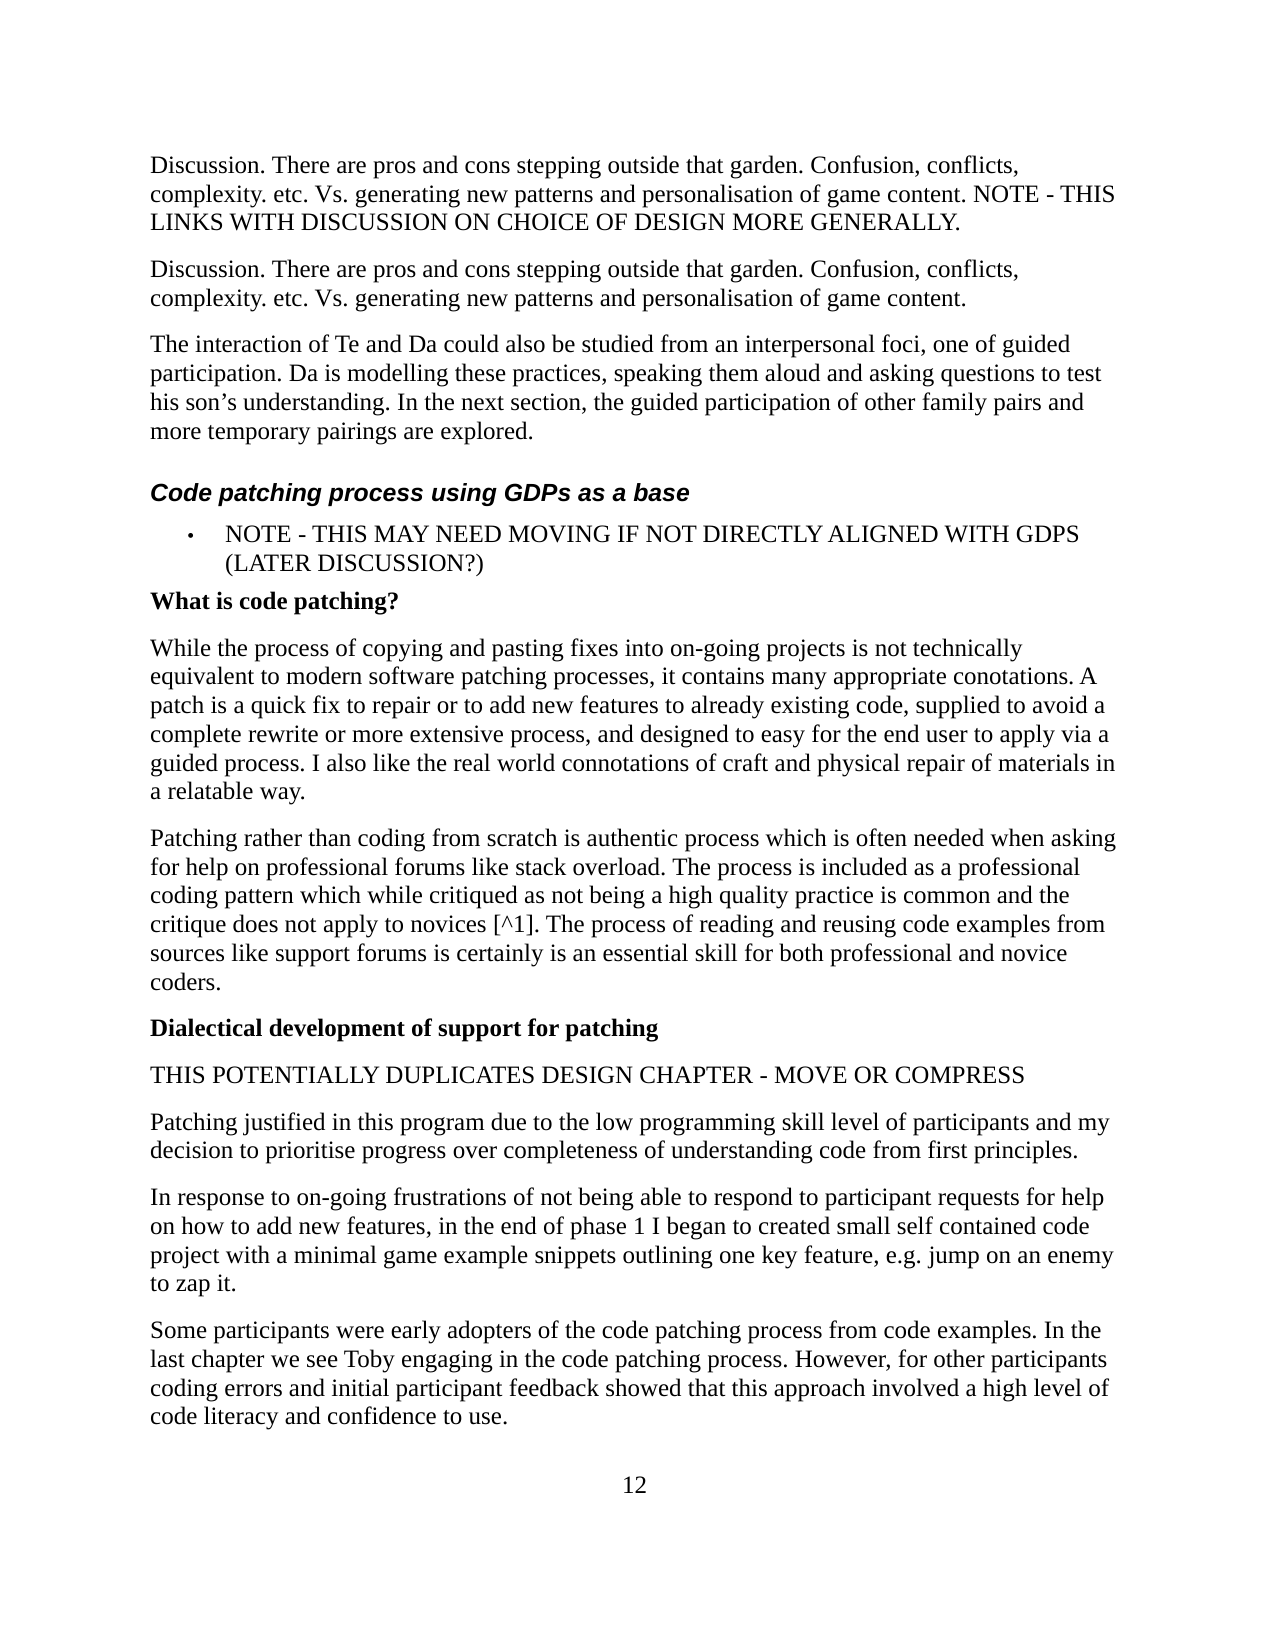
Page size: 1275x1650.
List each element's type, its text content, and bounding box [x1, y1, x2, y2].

subtitle Code patching process using GDPs as a base [150, 478, 1125, 507]
text Discussion. There are pros and cons stepping outside that garden. Confusion, conflicts, complexity. etc. Vs. generating new patterns and personalisation of game content. [150, 254, 1125, 312]
text THIS POTENTIALLY DUPLICATES DESIGN CHAPTER - MOVE OR COMPRESS [150, 1060, 1125, 1089]
text Patching justified in this program due to the low programming skill level of participants and my decision to prioritise progress over completeness of understanding code from first principles. [150, 1107, 1125, 1164]
list NOTE - THIS MAY NEED MOVING IF NOT DIRECTLY ALIGNED WITH GDPS (LATER DISCUSSION?) [187, 519, 1125, 577]
text In response to on-going frustrations of not being able to respond to participant requests for help on how to add new features, in the end of phase 1 I began to created small self contained code project with a minimal game example snippets outlining one key feature, e.g. jump on an enemy to zap it. [150, 1182, 1125, 1297]
text While the process of copying and pasting fixes into on-going projects is not technically equivalent to modern software patching processes, it contains many appropriate conotations. A patch is a quick fix to repair or to add new features to already existing code, supplied to avoid a complete rewrite or more extensive process, and designed to easy for the end user to apply via a guided process. I also like the real world connotations of craft and physical repair of materials in a relatable way. [150, 633, 1125, 805]
text The interaction of Te and Da could also be studied from an interpersonal foci, one of guided participation. Da is modelling these practices, speaking them aloud and asking questions to test his son’s understanding. In the next section, the guided participation of other family pairs and more temporary pairings are explored. [150, 329, 1125, 444]
text Discussion. There are pros and cons stepping outside that garden. Confusion, conflicts, complexity. etc. Vs. generating new patterns and personalisation of game content. NOTE - THIS LINKS WITH DISCUSSION ON CHOICE OF DESIGN MORE GENERALLY. [150, 150, 1125, 236]
text Dialectical development of support for patching [150, 1013, 1125, 1042]
text Patching rather than coding from scratch is authentic process which is often needed when asking for help on professional forums like stack overload. The process is included as a professional coding pattern which while critiqued as not being a high quality practice is common and the critique does not apply to novices [^1]. The process of reading and reusing code examples from sources like support forums is certainly is an essential skill for both professional and novice coders. [150, 823, 1125, 996]
text Some participants were early adopters of the code patching process from code examples. In the last chapter we see Toby engaging in the code patching process. However, for other participants coding errors and initial participant feedback showed that this approach involved a high level of code literacy and confidence to use. [150, 1315, 1125, 1430]
text What is code patching? [150, 586, 1125, 615]
